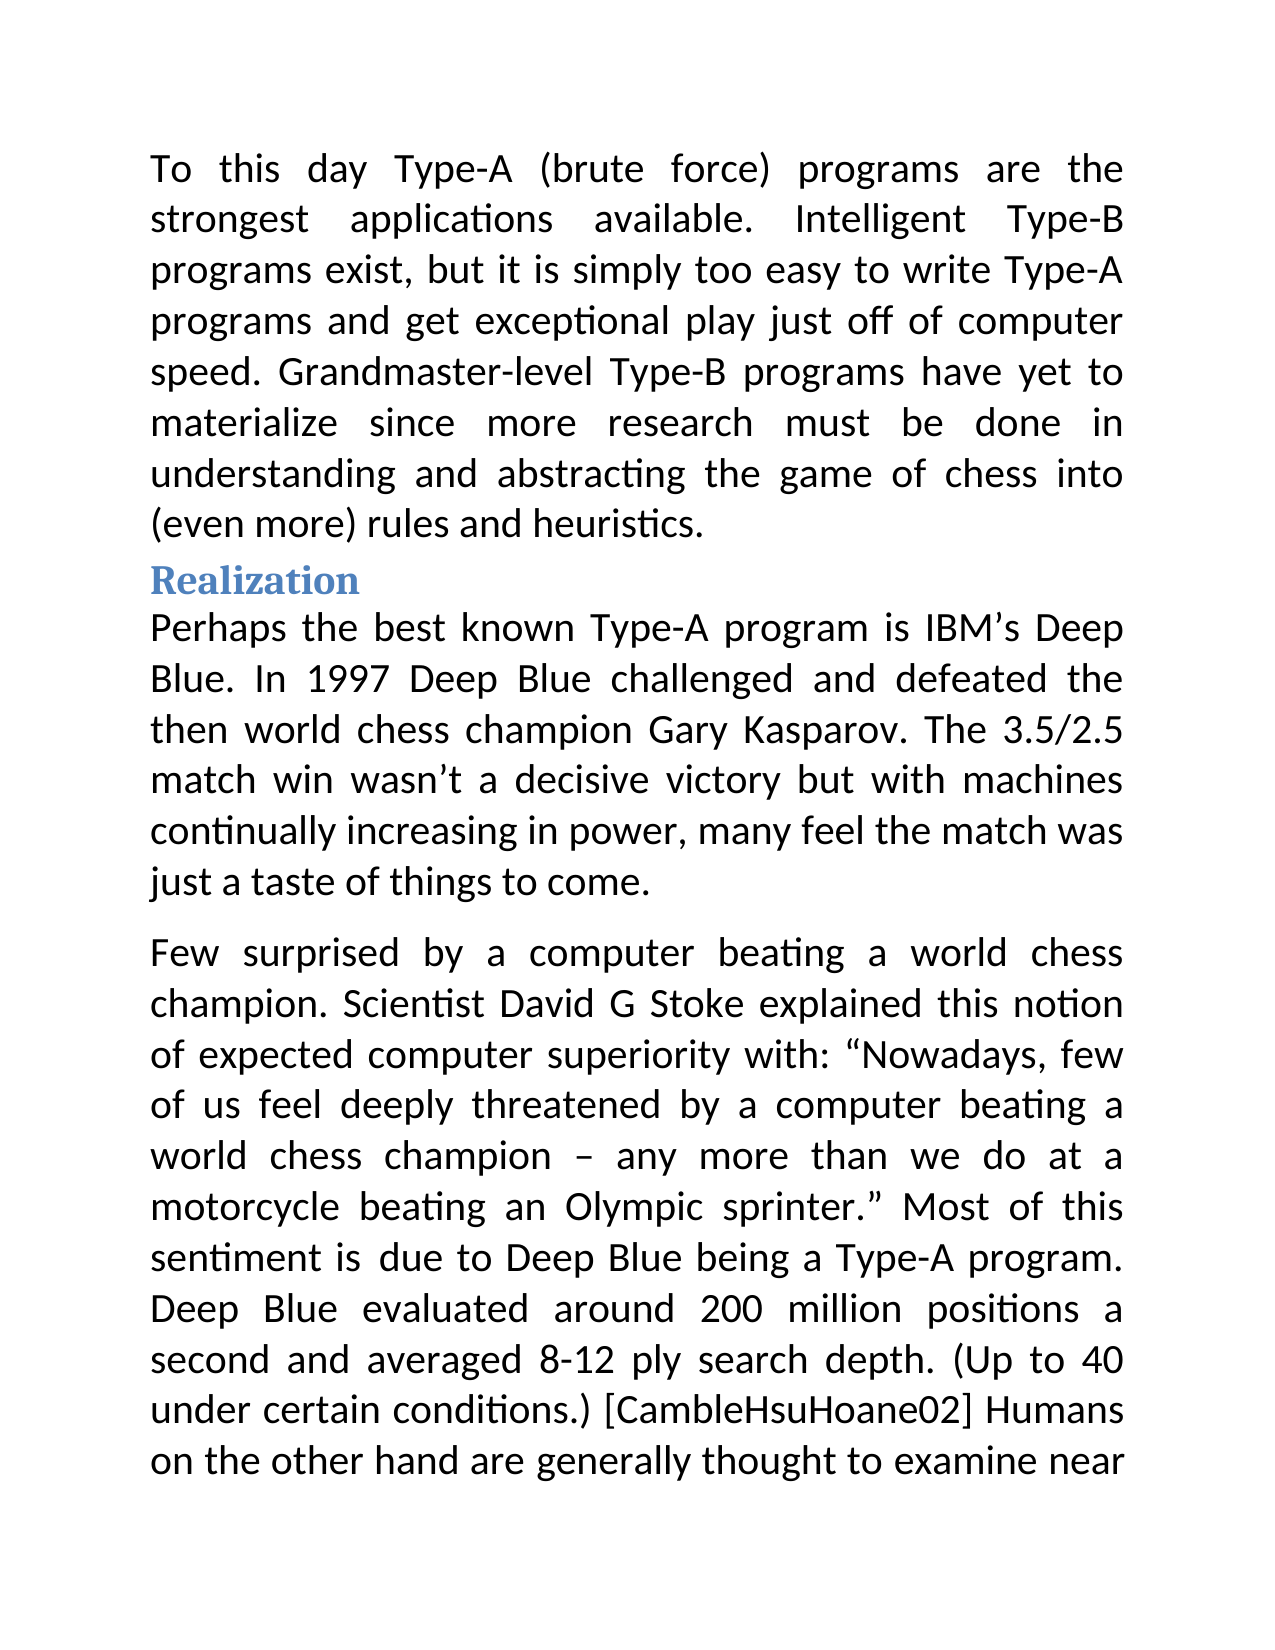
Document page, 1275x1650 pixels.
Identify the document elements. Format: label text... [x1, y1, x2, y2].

text Few surprised by a computer beating a world chess champion. Scientist David G Stoke explained this notion of expected computer superiority with: “Nowadays, few of us feel deeply threatened by a computer beating a world chess champion – any more than we do at a motorcycle beating an Olympic sprinter.” Most of this sentiment is due to Deep Blue being a Type-A program. Deep Blue evaluated around 200 million positions a second and averaged 8-12 ply search depth. (Up to 40 under certain conditions.) [CambleHsuHoane02] Humans on the other hand are generally thought to examine near [150, 926, 1125, 1485]
text Perhaps the best known Type-A program is IBM’s Deep Blue. In 1997 Deep Blue challenged and defeated the then world chess champion Gary Kasparov. The 3.5/2.5 match win wasn’t a decisive victory but with machines continually increasing in power, many feel the match was just a taste of things to come. [150, 601, 1125, 906]
subtitle Realization [150, 569, 1142, 601]
text To this day Type-A (brute force) programs are the strongest applications available. Intelligent Type-B programs exist, but it is simply too easy to write Type-A programs and get exceptional play just off of computer speed. Grandmaster-level Type-B programs have yet to materialize since more research must be done in understanding and abstracting the game of chess into (even more) rules and heuristics. [150, 142, 1125, 548]
